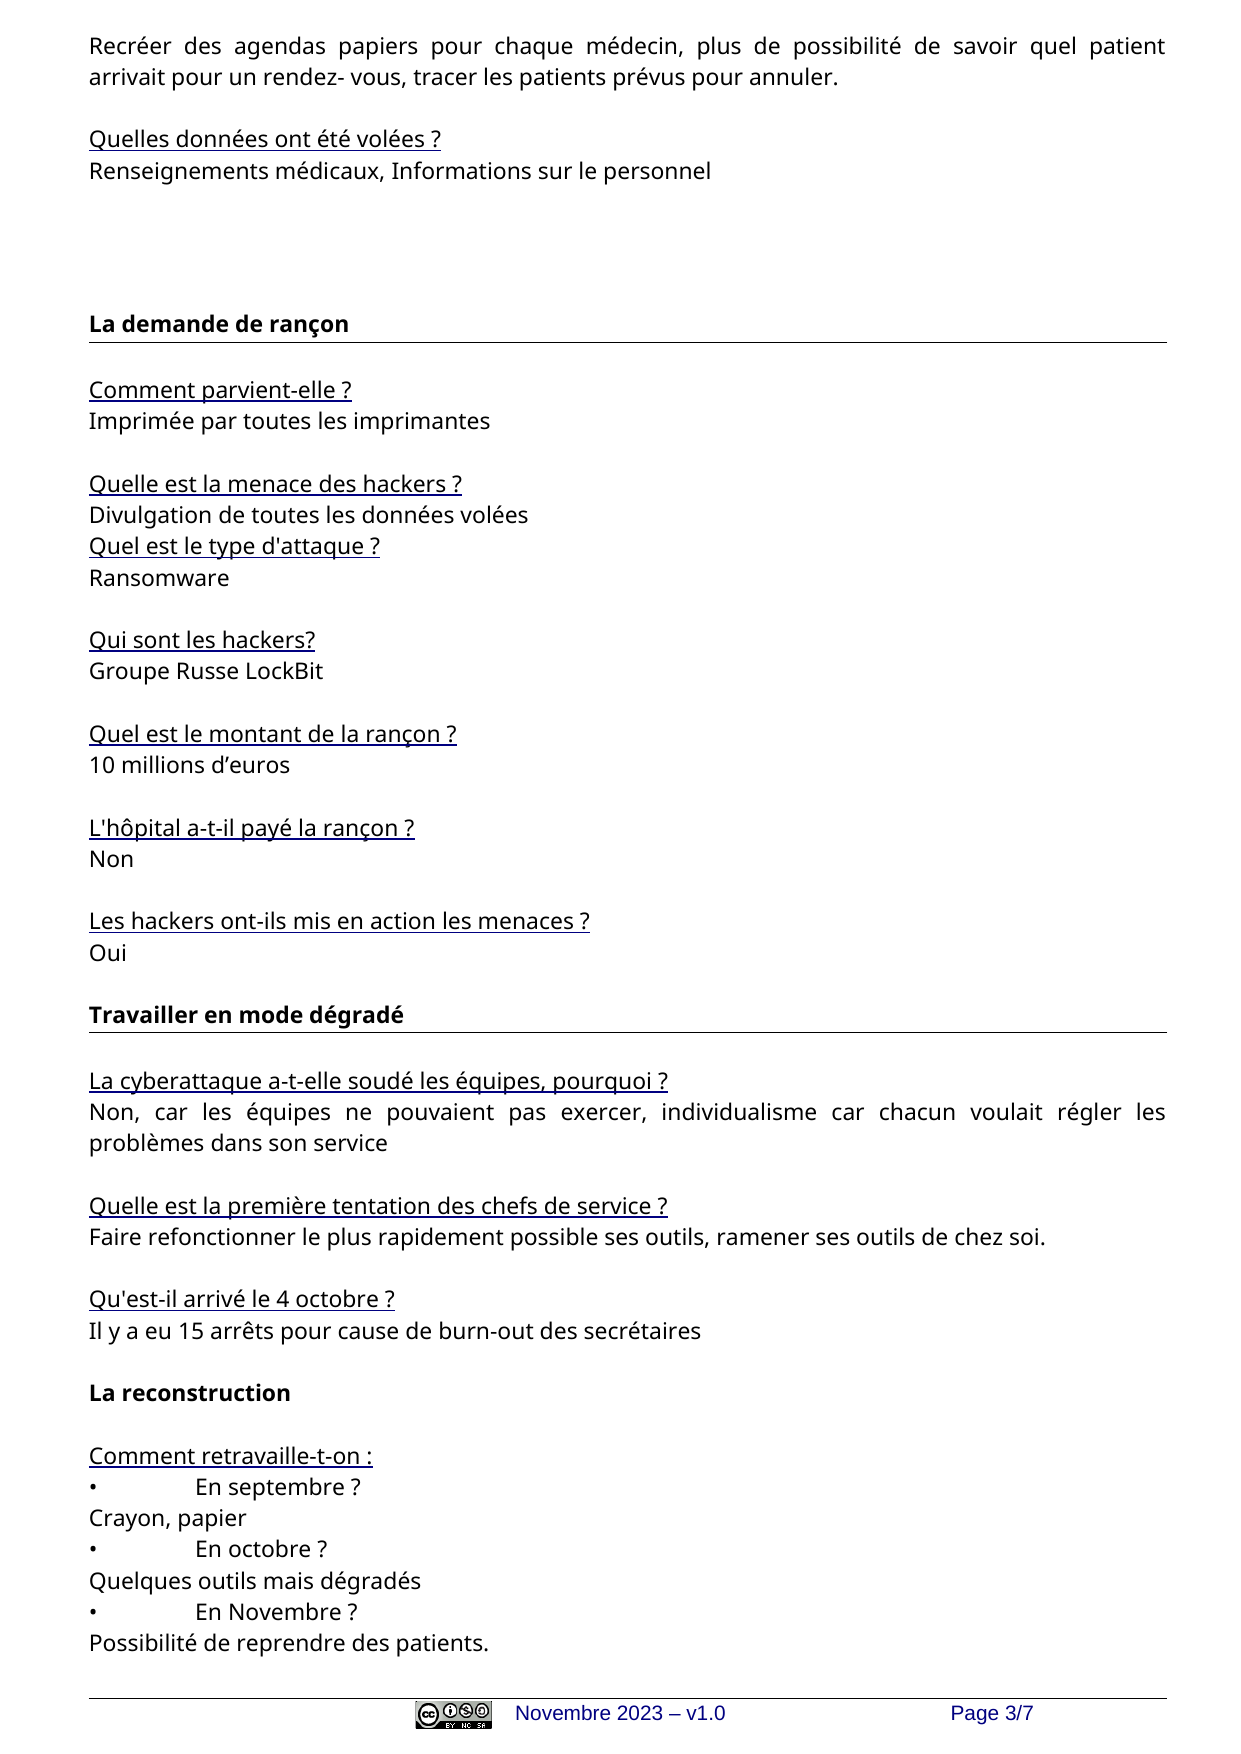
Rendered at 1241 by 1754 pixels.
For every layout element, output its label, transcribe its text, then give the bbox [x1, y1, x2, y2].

list Il y a eu 15 arrêts pour cause de burn-out des secrétaires [89, 1314, 1167, 1346]
list L'hôpital a-t-il payé la rançon ? [89, 811, 1167, 843]
list Groupe Russe LockBit [89, 655, 1167, 686]
list Quel est le montant de la rançon ? [89, 718, 1167, 749]
list 10 millions d’euros [89, 749, 1167, 780]
list Quelques outils mais dégradés [89, 1564, 1167, 1596]
list Divulgation de toutes les données volées [89, 499, 1167, 530]
list Imprimée par toutes les imprimantes [89, 405, 1167, 436]
list Travailler en mode dégradé [89, 999, 1167, 1032]
picture [415, 1701, 492, 1729]
list Non [89, 843, 1167, 874]
list Qui sont les hackers? [89, 624, 1167, 655]
list • En octobre ? [89, 1533, 1167, 1564]
list Comment retravaille-t-on : [89, 1439, 1167, 1471]
list Comment parvient-elle ? [89, 374, 1167, 405]
list Recréer des agendas papiers pour chaque médecin, plus de possibilité de savoir quel patient arrivait pour un rendez- vous, tracer les patients prévus pour annuler. [89, 29, 1167, 92]
list Quelle est la première tentation des chefs de service ? [89, 1189, 1167, 1221]
list Possibilité de reprendre des patients. [89, 1627, 1167, 1658]
list Quelle est la menace des hackers ? [89, 468, 1167, 499]
list Quelles données ont été volées ? [89, 123, 1167, 154]
list Crayon, papier [89, 1502, 1167, 1533]
list Les hackers ont-ils mis en action les menaces ? [89, 905, 1167, 936]
list La reconstruction [89, 1377, 1167, 1408]
list La cyberattaque a-t-elle soudé les équipes, pourquoi ? [89, 1064, 1167, 1096]
list • En septembre ? [89, 1471, 1167, 1502]
list Ransomware [89, 561, 1167, 593]
list Quel est le type d'attaque ? [89, 530, 1167, 561]
list Qu'est-il arrivé le 4 octobre ? [89, 1283, 1167, 1314]
list Oui [89, 936, 1167, 968]
list • En Novembre ? [89, 1596, 1167, 1627]
list La demande de rançon [89, 308, 1167, 342]
list Faire refonctionner le plus rapidement possible ses outils, ramener ses outils de chez soi. [89, 1221, 1167, 1252]
list Renseignements médicaux, Informations sur le personnel [89, 154, 1167, 186]
list Non, car les équipes ne pouvaient pas exercer, individualisme car chacun voulait régler les problèmes dans son service [89, 1096, 1167, 1158]
